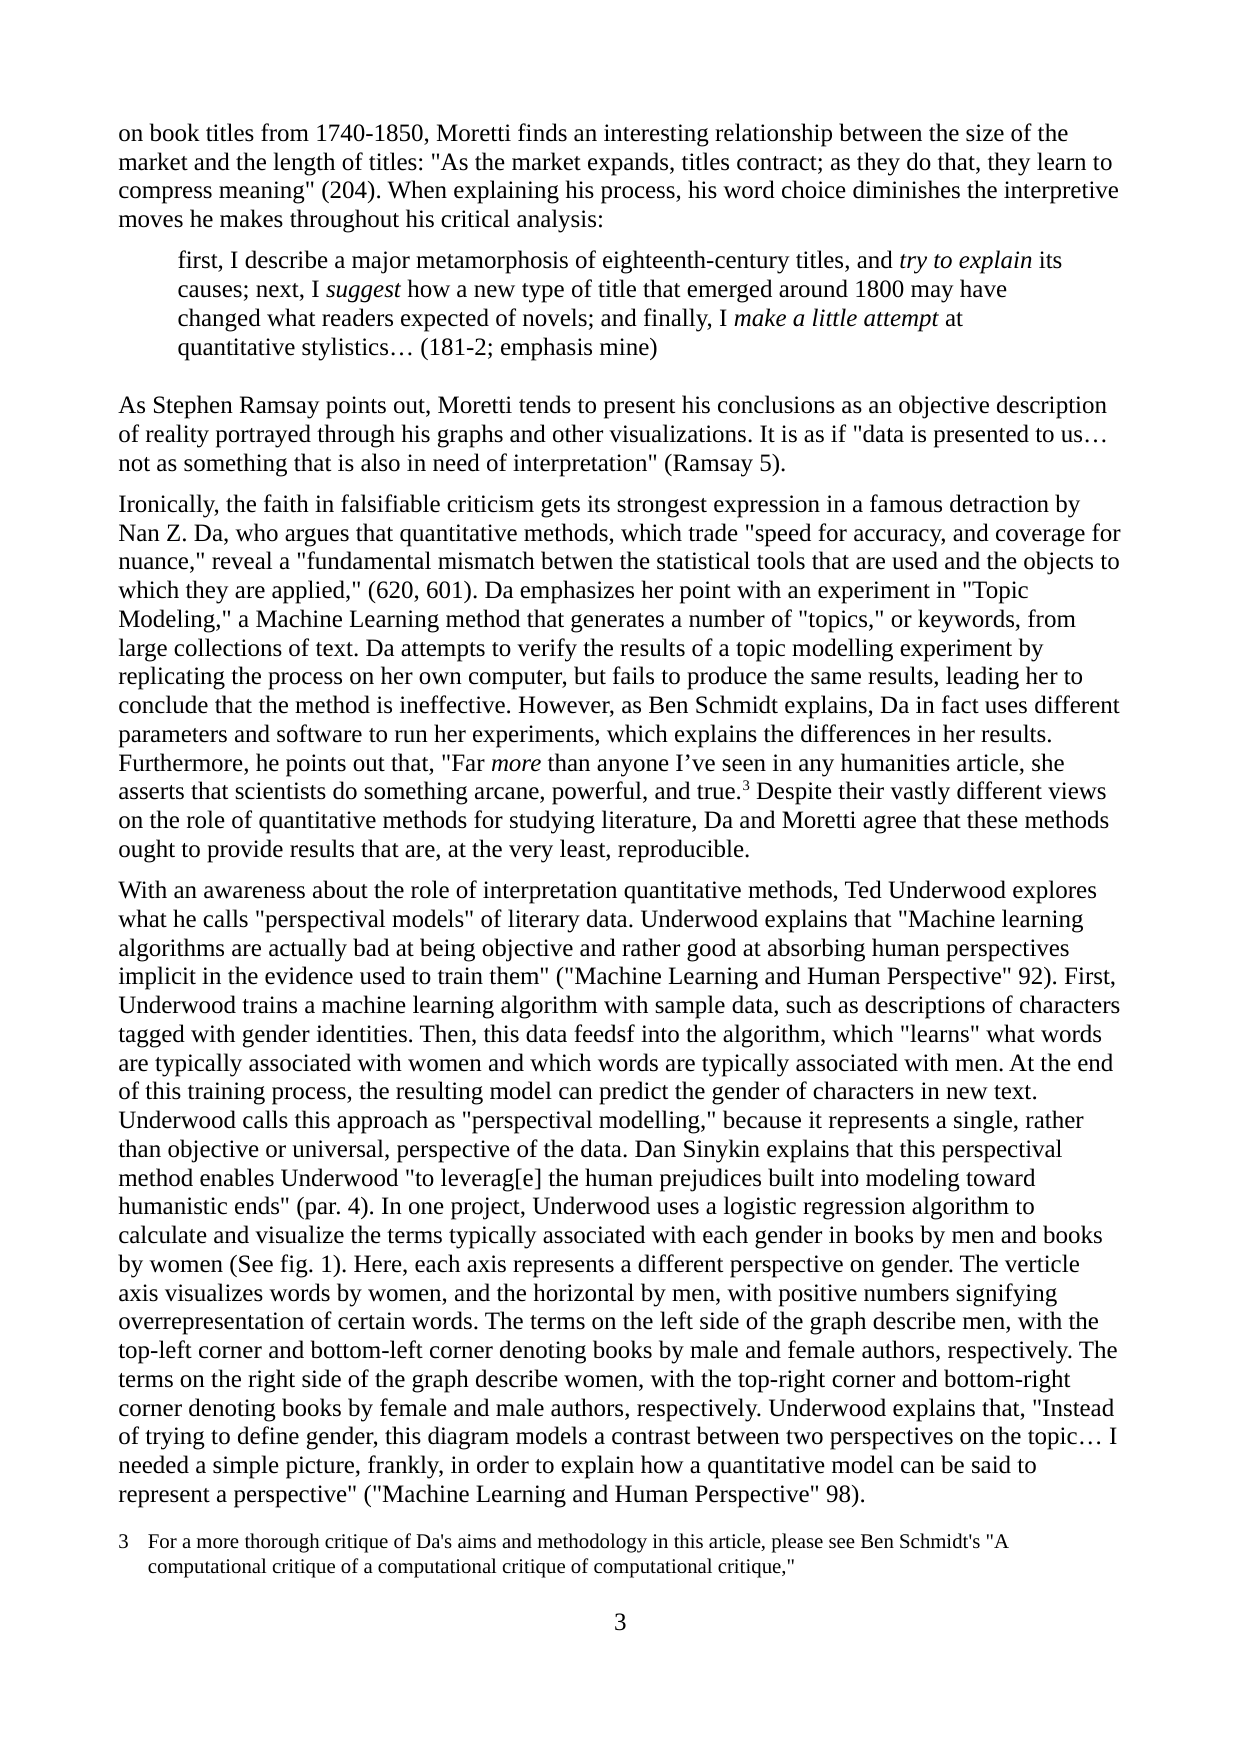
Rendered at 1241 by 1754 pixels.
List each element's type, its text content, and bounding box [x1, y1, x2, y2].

text Ironically, the faith in falsifiable criticism gets its strongest expression in a famous detraction by Nan Z. Da, who argues that quantitative methods, which trade "speed for accuracy, and coverage for nuance," reveal a "fundamental mismatch betwen the statistical tools that are used and the objects to which they are applied," (620, 601). Da emphasizes her point with an experiment in "Topic Modeling," a Machine Learning method that generates a number of "topics," or keywords, from large collections of text. Da attempts to verify the results of a topic modelling experiment by replicating the process on her own computer, but fails to produce the same results, leading her to conclude that the method is ineffective. However, as Ben Schmidt explains, Da in fact uses different parameters and software to run her experiments, which explains the differences in her results. Furthermore, he points out that, "Far more than anyone I’ve seen in any humanities article, she asserts that scientists do something arcane, powerful, and true. Despite their vastly different views on the role of quantitative methods for studying literature, Da and Moretti agree that these methods ought to provide results that are, at the very least, reproducible. [118, 489, 1122, 863]
text With an awareness about the role of interpretation quantitative methods, Ted Underwood explores what he calls "perspectival models" of literary data. Underwood explains that "Machine learning algorithms are actually bad at being objective and rather good at absorbing human perspectives implicit in the evidence used to train them" ("Machine Learning and Human Perspective" 92). First, Underwood trains a machine learning algorithm with sample data, such as descriptions of characters tagged with gender identities. Then, this data feedsf into the algorithm, which "learns" what words are typically associated with women and which words are typically associated with men. At the end of this training process, the resulting model can predict the gender of characters in new text. Underwood calls this approach as "perspectival modelling," because it represents a single, rather than objective or universal, perspective of the data. Dan Sinykin explains that this perspectival method enables Underwood "to leverag[e] the human prejudices built into modeling toward humanistic ends" (par. 4). In one project, Underwood uses a logistic regression algorithm to calculate and visualize the terms typically associated with each gender in books by men and books by women (See fig. 1). Here, each axis represents a different perspective on gender. The verticle axis visualizes words by women, and the horizontal by men, with positive numbers signifying overrepresentation of certain words. The terms on the left side of the graph describe men, with the top-left corner and bottom-left corner denoting books by male and female authors, respectively. The terms on the right side of the graph describe women, with the top-right corner and bottom-right corner denoting books by female and male authors, respectively. Underwood explains that, "Instead of trying to define gender, this diagram models a contrast between two perspectives on the topic… I needed a simple picture, frankly, in order to explain how a quantitative model can be said to represent a perspective" ("Machine Learning and Human Perspective" 98). [118, 875, 1122, 1508]
text first, I describe a major metamorphosis of eighteenth-century titles, and try to explain its causes; next, I suggest how a new type of title that emerged around 1800 may have changed what readers expected of novels; and finally, I make a little attempt at quantitative stylistics… (181-2; emphasis mine) [177, 246, 1063, 361]
text on book titles from 1740-1850, Moretti finds an interesting relationship between the size of the market and the length of titles: "As the market expands, titles contract; as they do that, they learn to compress meaning" (204). When explaining his process, his word choice diminishes the interpretive moves he makes throughout his critical analysis: [118, 118, 1122, 233]
text As Stephen Ramsay points out, Moretti tends to present his conclusions as an objective description of reality portrayed through his graphs and other visualizations. It is as if "data is presented to us… not as something that is also in need of interpretation" (Ramsay 5). [118, 390, 1122, 476]
text For a more thorough critique of Da's aims and methodology in this article, please see Ben Schmidt's "A computational critique of a computational critique of computational critique," [118, 1529, 1122, 1578]
